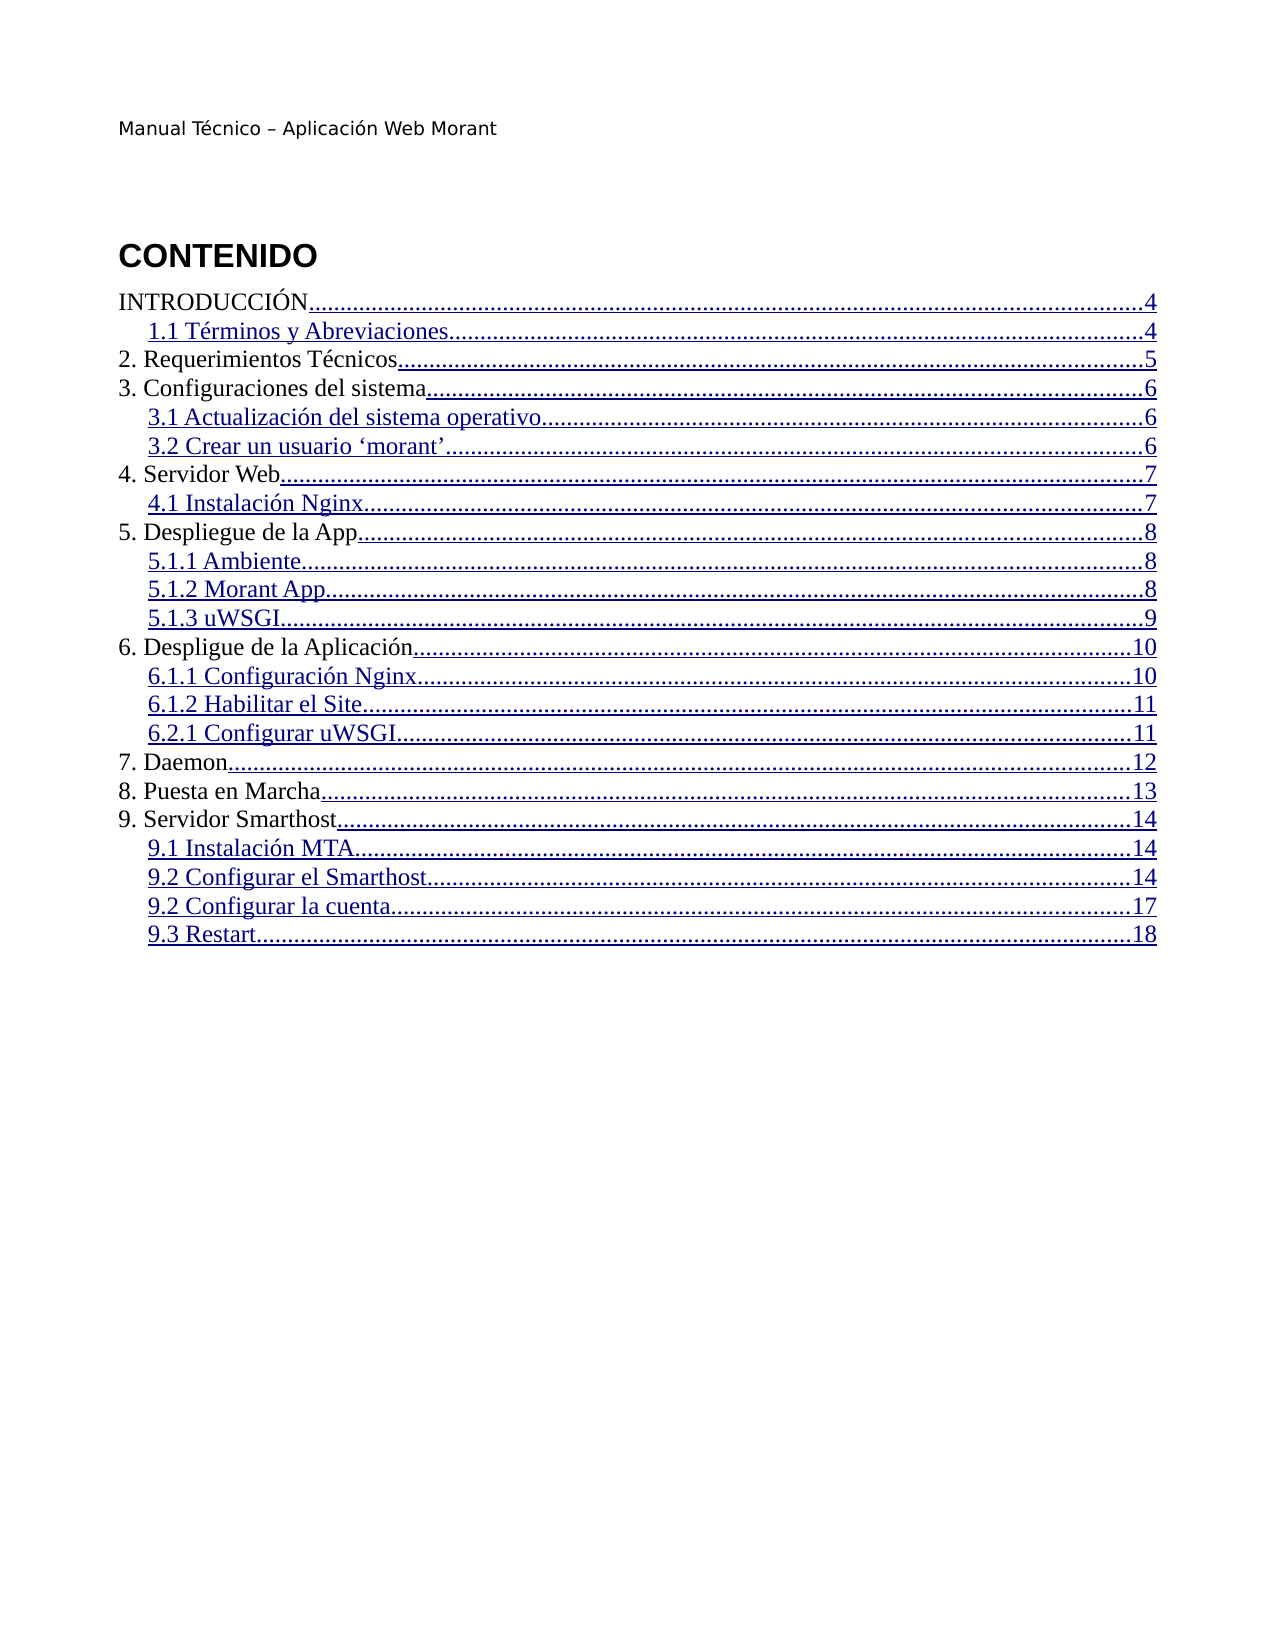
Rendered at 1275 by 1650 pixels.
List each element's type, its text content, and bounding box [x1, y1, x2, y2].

text INTRODUCCIÓN 4 [118, 287, 1157, 316]
text 9.2 Configurar la cuenta 17 [148, 891, 1157, 916]
text 5. Despliegue de la App 8 [118, 517, 1157, 546]
text 6. Despligue de la Aplicación 10 [118, 632, 1157, 661]
text 3. Configuraciones del sistema 6 [118, 373, 1157, 402]
text 9.2 Configurar el Smarthost 14 [148, 862, 1157, 887]
text 6.1.2 Habilitar el Site 11 [148, 689, 1157, 714]
text 9.1 Instalación MTA 14 [148, 833, 1157, 858]
text 4.1 Instalación Nginx 7 [148, 488, 1157, 513]
text 5.1.2 Morant App 8 [148, 574, 1157, 599]
text 9.3 Restart 18 [148, 919, 1157, 944]
text 3.2 Crear un usuario ‘morant’ 6 [148, 431, 1157, 456]
text 8. Puesta en Marcha 13 [118, 776, 1157, 804]
text 1.1 Términos y Abreviaciones 4 [148, 316, 1157, 341]
text 4. Servidor Web 7 [118, 459, 1157, 488]
text 5.1.3 uWSGI 9 [148, 603, 1157, 628]
text 5.1.1 Ambiente 8 [148, 546, 1157, 571]
text 9. Servidor Smarthost 14 [118, 804, 1157, 833]
text 6.2.1 Configurar uWSGI 11 [148, 718, 1157, 743]
text 7. Daemon 12 [118, 747, 1157, 776]
text 3.1 Actualización del sistema operativo 6 [148, 402, 1157, 427]
text 2. Requerimientos Técnicos 5 [118, 344, 1157, 373]
text 6.1.1 Configuración Nginx 10 [148, 661, 1157, 686]
subtitle CONTENIDO [118, 236, 1157, 274]
